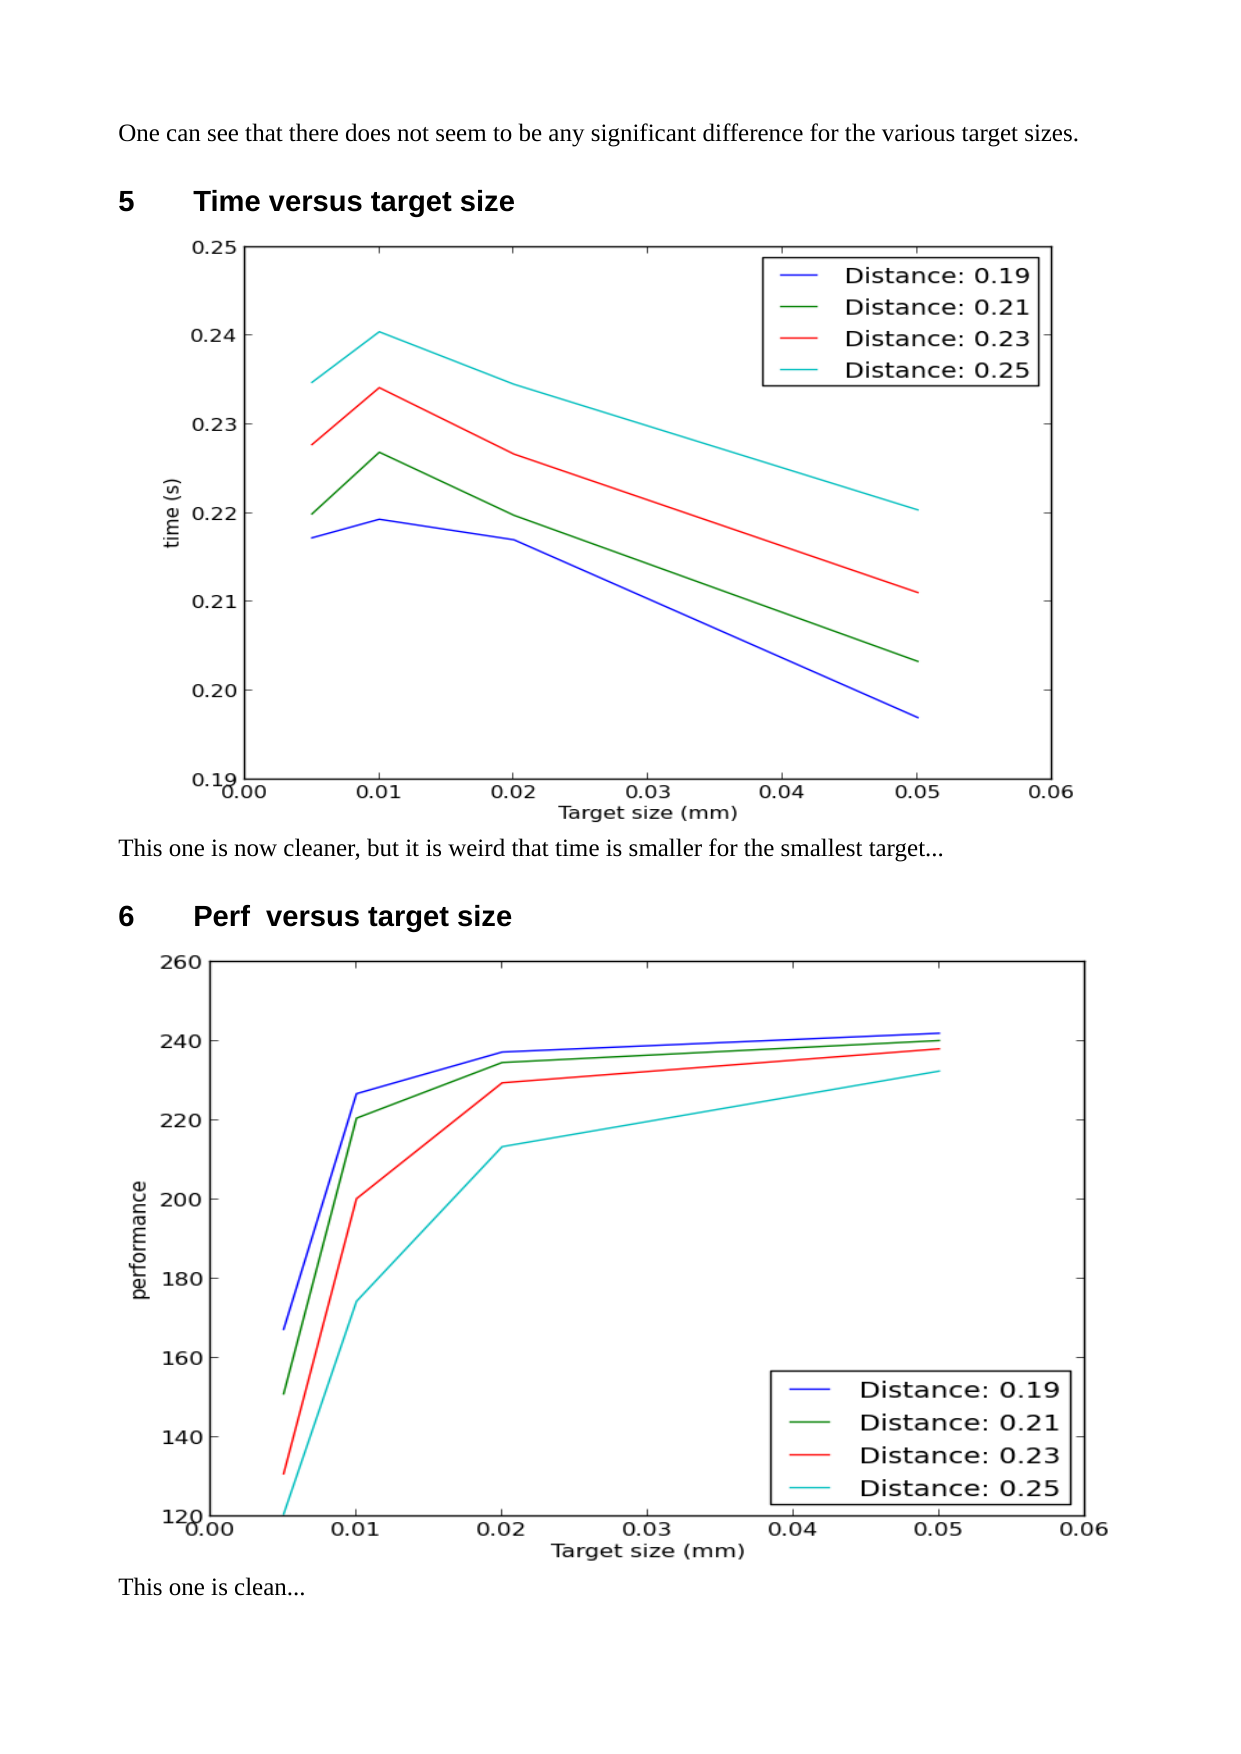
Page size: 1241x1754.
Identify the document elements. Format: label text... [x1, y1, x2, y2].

picture [153, 230, 1087, 833]
picture [118, 945, 1123, 1572]
subtitle Time versus target size [118, 184, 1122, 218]
subtitle Perf versus target size [118, 899, 1122, 932]
text One can see that there does not seem to be any significant difference for the various target sizes. [118, 118, 1122, 147]
text This one is clean... [118, 1572, 1122, 1601]
text This one is now cleaner, but it is weird that time is smaller for the smallest target... [118, 230, 1122, 861]
